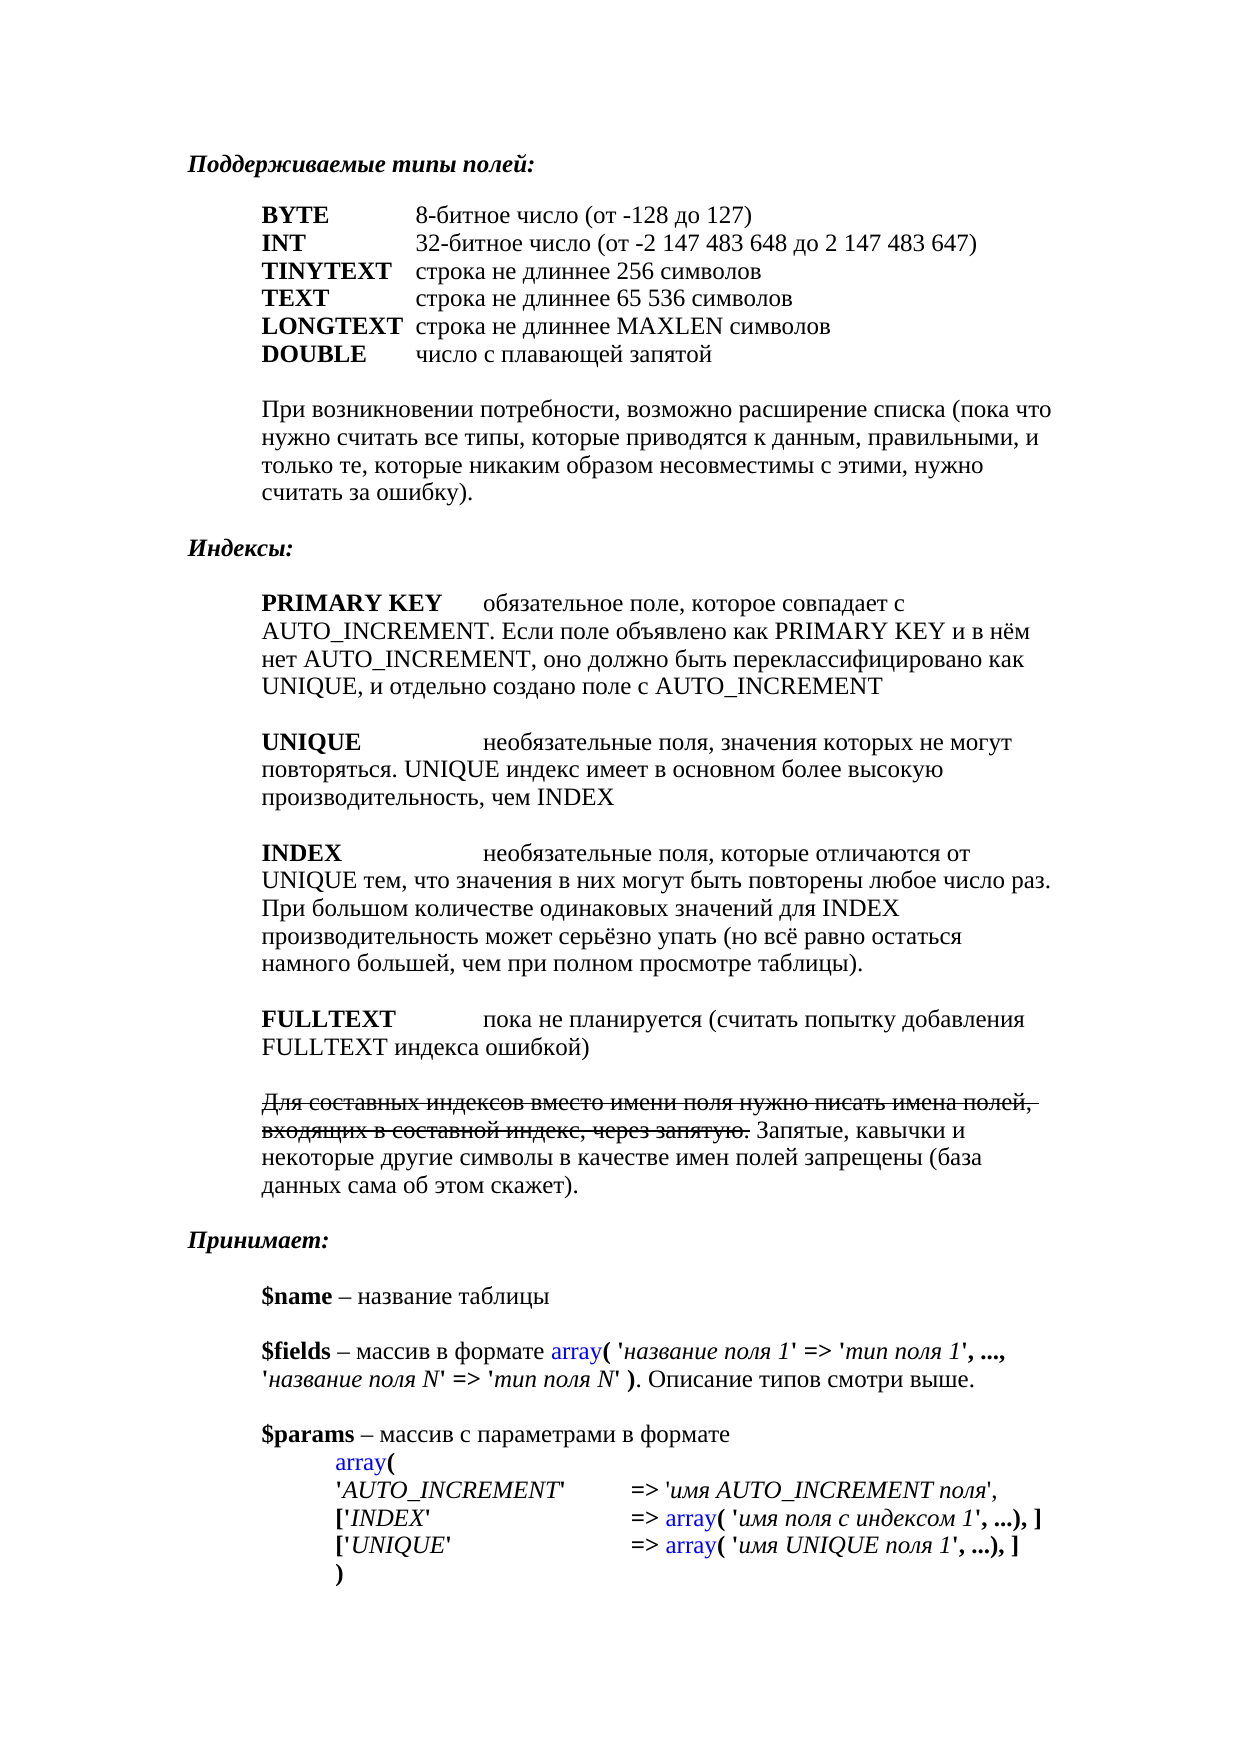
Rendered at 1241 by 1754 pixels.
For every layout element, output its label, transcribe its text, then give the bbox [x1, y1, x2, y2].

text Для составных индексов вместо имени поля нужно писать имена полей, входящих в составной индекс, через запятую. Запятые, кавычки и некоторые другие символы в качестве имен полей запрещены (база данных сама об этом скажет). [261, 1088, 1053, 1199]
text BYTE 8-битное число (от -128 до 127) [261, 201, 1053, 229]
text $name – название таблицы [261, 1282, 1053, 1310]
text array( [261, 1448, 1053, 1476]
text INT 32-битное число (от -2 147 483 648 до 2 147 483 647) [261, 229, 1053, 257]
text INDEX необязательные поля, которые отличаются от UNIQUE тем, что значения в них могут быть повторены любое число раз. При большом количестве одинаковых значений для INDEX производительность может серьёзно упать (но всё равно остаться намного большей, чем при полном просмотре таблицы). [261, 839, 1053, 977]
text ['UNIQUE' => array( 'имя UNIQUE поля 1', ...), ] [261, 1531, 1053, 1559]
text Поддерживаемые типы полей: [187, 150, 1053, 178]
text 'AUTO_INCREMENT' => 'имя AUTO_INCREMENT поля', [261, 1476, 1053, 1504]
text $params – массив с параметрами в формате [261, 1421, 1053, 1448]
text Принимает: [187, 1227, 1053, 1254]
text UNIQUE необязательные поля, значения которых не могут повторяться. UNIQUE индекс имеет в основном более высокую производительность, чем INDEX [261, 728, 1053, 811]
text $fields – массив в формате array( 'название поля 1' => 'тип поля 1', ..., 'название поля N' => 'тип поля N' ). Описание типов смотри выше. [261, 1337, 1053, 1393]
text Индексы: [187, 534, 1053, 562]
text ) [261, 1559, 1053, 1587]
text TEXT строка не длиннее 65 536 символов [261, 284, 1053, 312]
text LONGTEXT строка не длиннее MAXLEN символов [261, 312, 1053, 340]
text ['INDEX' => array( 'имя поля с индексом 1', ...), ] [261, 1504, 1053, 1531]
text DOUBLE число с плавающей запятой [261, 340, 1053, 368]
text FULLTEXT пока не планируется (считать попытку добавления FULLTEXT индекса ошибкой) [261, 1005, 1053, 1060]
text PRIMARY KEY обязательное поле, которое совпадает с AUTO_INCREMENT. Если поле объявлено как PRIMARY KEY и в нём нет AUTO_INCREMENT, оно должно быть переклассифицировано как UNIQUE, и отдельно создано поле с AUTO_INCREMENT [261, 589, 1053, 700]
text При возникновении потребности, возможно расширение списка (пока что нужно считать все типы, которые приводятся к данным, правильными, и только те, которые никаким образом несовместимы с этими, нужно считать за ошибку). [261, 395, 1053, 506]
text TINYTEXT строка не длиннее 256 символов [261, 257, 1053, 284]
